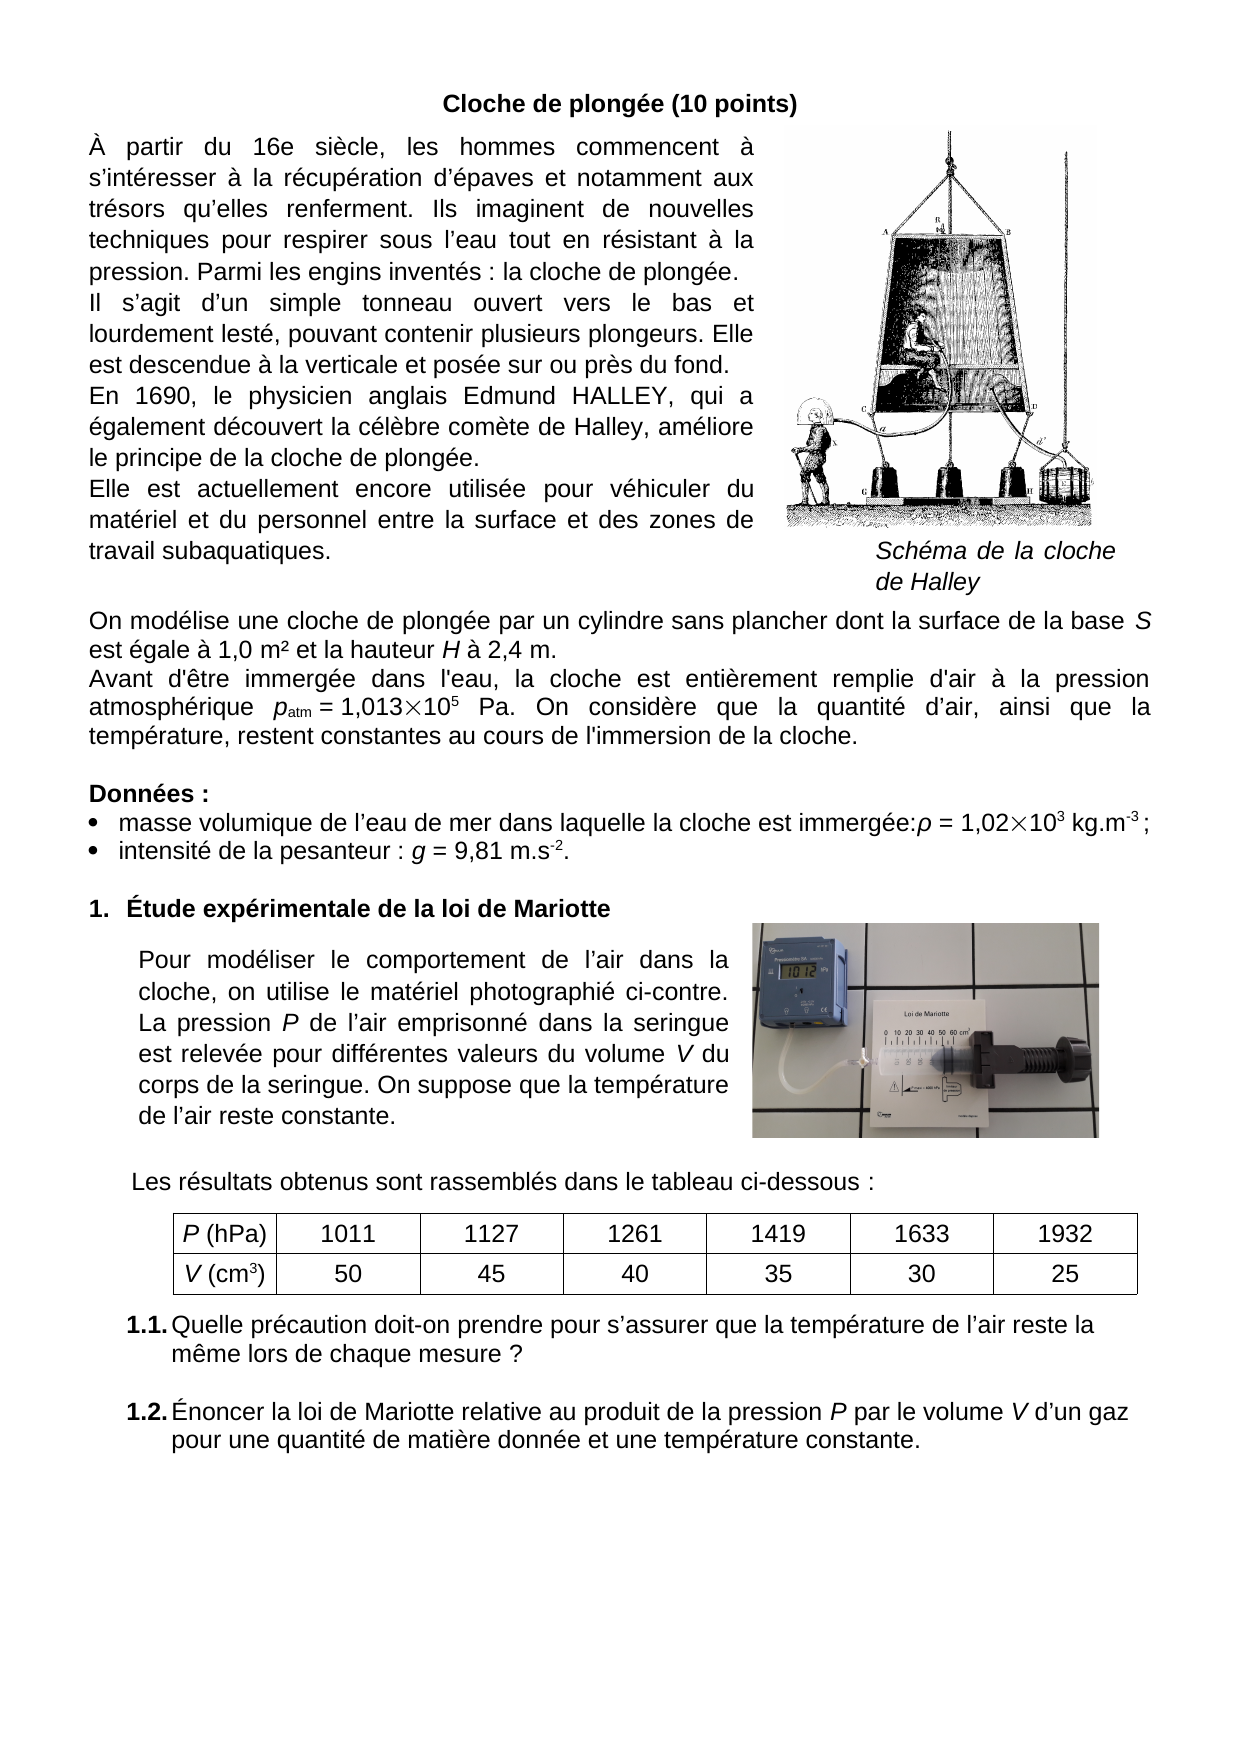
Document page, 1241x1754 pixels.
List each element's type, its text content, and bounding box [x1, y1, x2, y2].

text En 1690, le physicien anglais Edmund HALLEY, qui a également découvert la célèbre comète de Halley, améliore le principe de la cloche de plongée. [88, 381, 755, 472]
list intensité de la pesanteur : g = 9,81 m.s-2. [89, 836, 1152, 865]
table_cell 30 [851, 1254, 993, 1294]
table_header 1261 [564, 1214, 706, 1253]
list Énoncer la loi de Mariotte relative au produit de la pression P par le volume V d’un gaz pour une quantité de matière donnée et une température constante. [126, 1397, 1152, 1454]
text Avant d'être immergée dans l'eau, la cloche est entièrement remplie d'air à la pression atmosphérique patm = 1,013105 Pa. On considère que la quantité d’air, ainsi que la température, restent constantes au cours de l'immersion de la cloche. [89, 664, 1152, 750]
text Schéma de la cloche de Halley [875, 536, 1119, 596]
table_cell 45 [421, 1254, 563, 1294]
text On modélise une cloche de plongée par un cylindre sans plancher dont la surface de la base S est égale à 1,0 m² et la hauteur H à 2,4 m. [89, 606, 1152, 664]
text Elle est actuellement encore utilisée pour véhiculer du matériel et du personnel entre la surface et des zones de travail subaquatiques. [88, 474, 755, 565]
table_header 1932 [994, 1214, 1137, 1253]
table_header 1011 [277, 1214, 420, 1253]
table_header P (hPa) [174, 1214, 276, 1253]
table_cell 50 [277, 1254, 420, 1294]
table_header 1127 [421, 1214, 563, 1253]
table_header 1633 [851, 1214, 993, 1253]
table_cell 25 [994, 1254, 1137, 1294]
table_header 1419 [707, 1214, 850, 1253]
text Données : [89, 779, 1152, 807]
text Il s’agit d’un simple tonneau ouvert vers le bas et lourdement lesté, pouvant contenir plusieurs plongeurs. Elle est descendue à la verticale et posée sur ou près du fond. [88, 288, 755, 378]
list Étude expérimentale de la loi de Mariotte [89, 894, 1152, 923]
picture [752, 923, 1100, 1138]
text Cloche de plongée (10 points) [89, 89, 1152, 117]
list masse volumique de l’eau de mer dans laquelle la cloche est immergée:ρ = 1,02103 kg.m-3 ; [89, 807, 1152, 836]
table_cell 40 [564, 1254, 706, 1294]
picture [783, 125, 1097, 530]
table_cell V (cm3) [174, 1254, 276, 1294]
list Pour modéliser le comportement de l’air dans la cloche, on utilise le matériel photographié ci-contre. La pression P de l’air emprisonné dans la seringue est relevée pour différentes valeurs du volume V du corps de la seringue. On suppose que la température de l’air reste constante. [138, 946, 729, 1129]
text À partir du 16e siècle, les hommes commencent à s’intéresser à la récupération d’épaves et notamment aux trésors qu’elles renferment. Ils imaginent de nouvelles techniques pour respirer sous l’eau tout en résistant à la pression. Parmi les engins inventés : la cloche de plongée. [88, 132, 755, 285]
text Les résultats obtenus sont rassemblés dans le tableau ci-dessous : [131, 1167, 1152, 1195]
list Quelle précaution doit-on prendre pour s’assurer que la température de l’air reste la même lors de chaque mesure ? [126, 1310, 1152, 1368]
table_cell 35 [707, 1254, 850, 1294]
